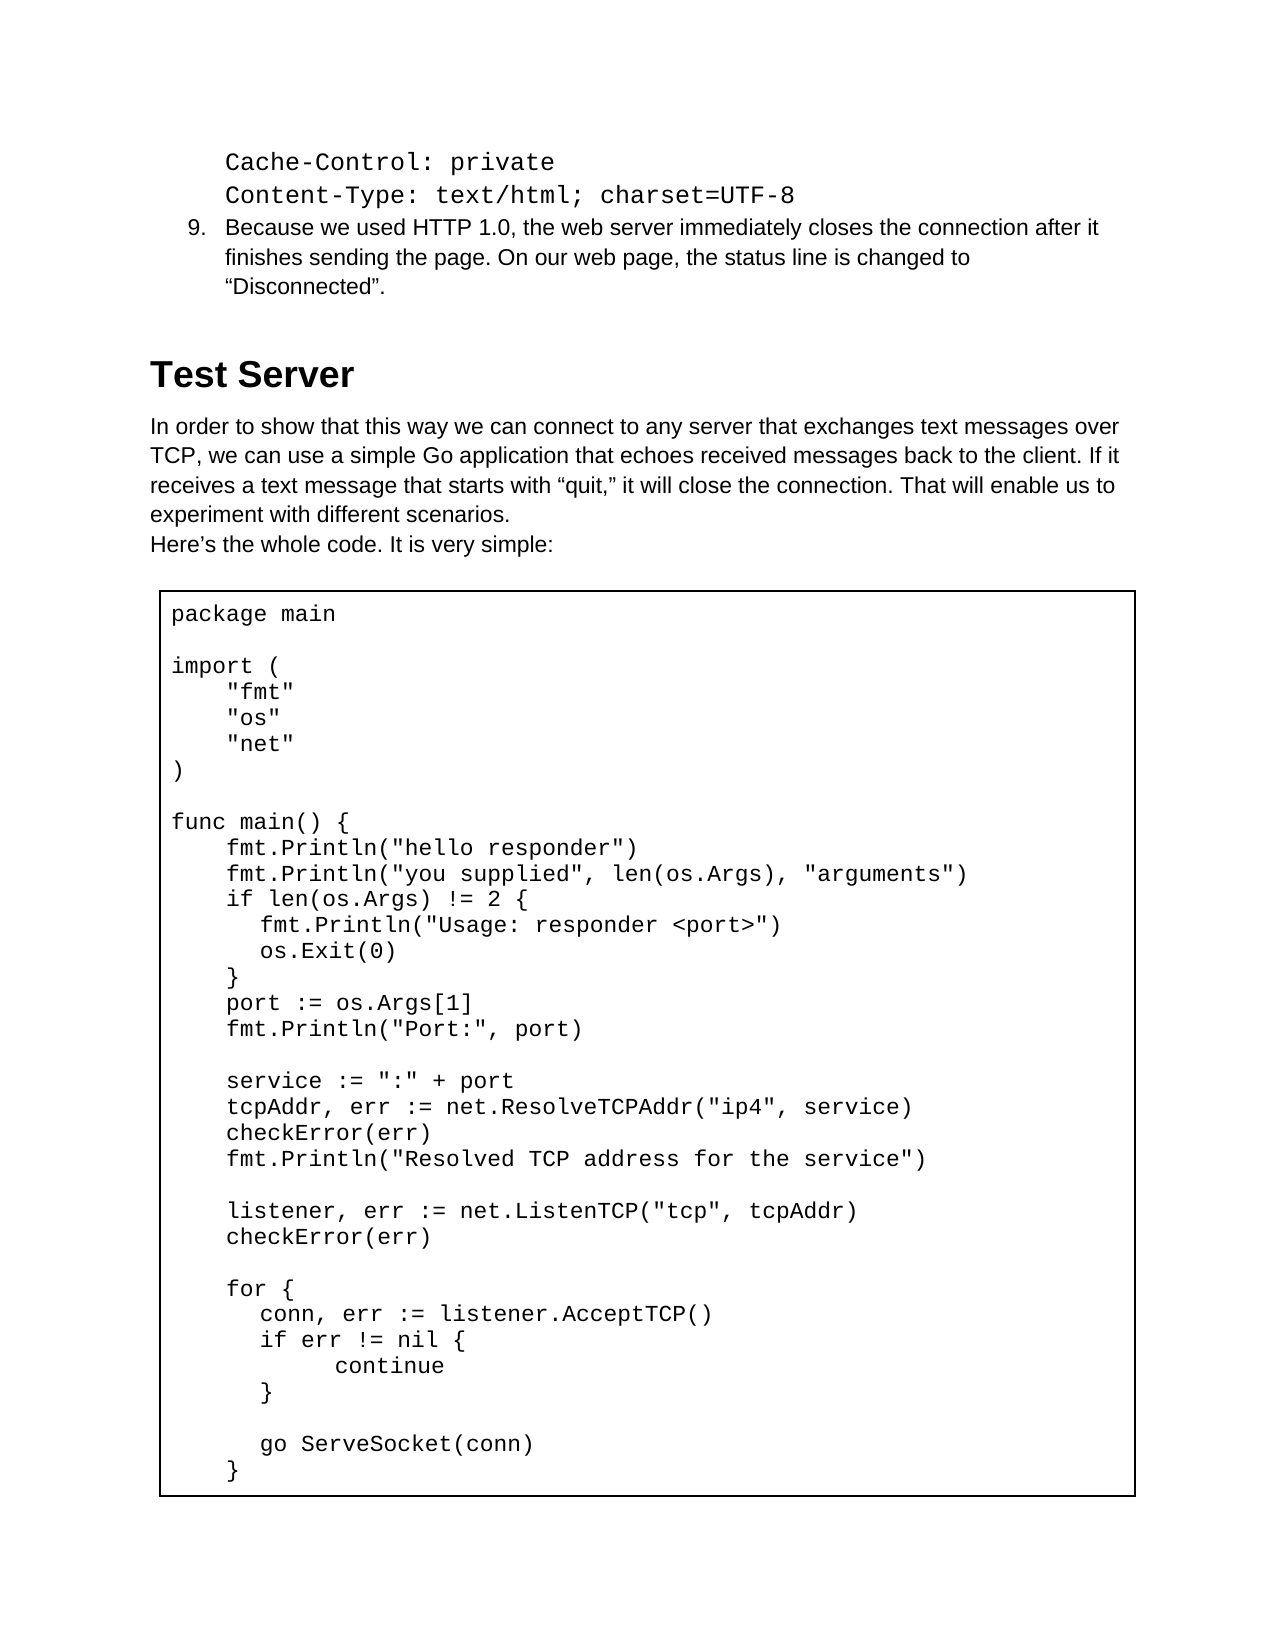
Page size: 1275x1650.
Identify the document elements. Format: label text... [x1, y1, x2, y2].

list Cache-Control: private Content-Type: text/html; charset=UTF-8 [187, 150, 1125, 211]
text Here’s the whole code. It is very simple: [150, 531, 1125, 557]
text In order to show that this way we can connect to any server that exchanges text messages over TCP, we can use a simple Go application that echoes received messages back to the client. If it receives a text message that starts with “quit,” it will close the connection. That will enable us to experiment with different scenarios. [150, 414, 1125, 527]
table_header package main import ( "fmt" "os" "net" ) func main() { fmt.Println("hello responder") fmt.Println("you supplied", len(os.Args), "arguments") if len(os.Args) != 2 { fmt.Println("Usage: responder <port>") os.Exit(0) } port := os.Args[1] fmt.Println("Port:", port) service := ":" + port tcpAddr, err := net.ResolveTCPAddr("ip4", service) checkError(err) fmt.Println("Resolved TCP address for the service") listener, err := net.ListenTCP("tcp", tcpAddr) checkError(err) for { conn, err := listener.AcceptTCP() if err != nil { continue } go ServeSocket(conn) } [161, 592, 1134, 1495]
subtitle Test Server [150, 353, 1125, 395]
list Because we used HTTP 1.0, the web server immediately closes the connection after it finishes sending the page. On our web page, the status line is changed to “Disconnected”. [187, 215, 1125, 299]
